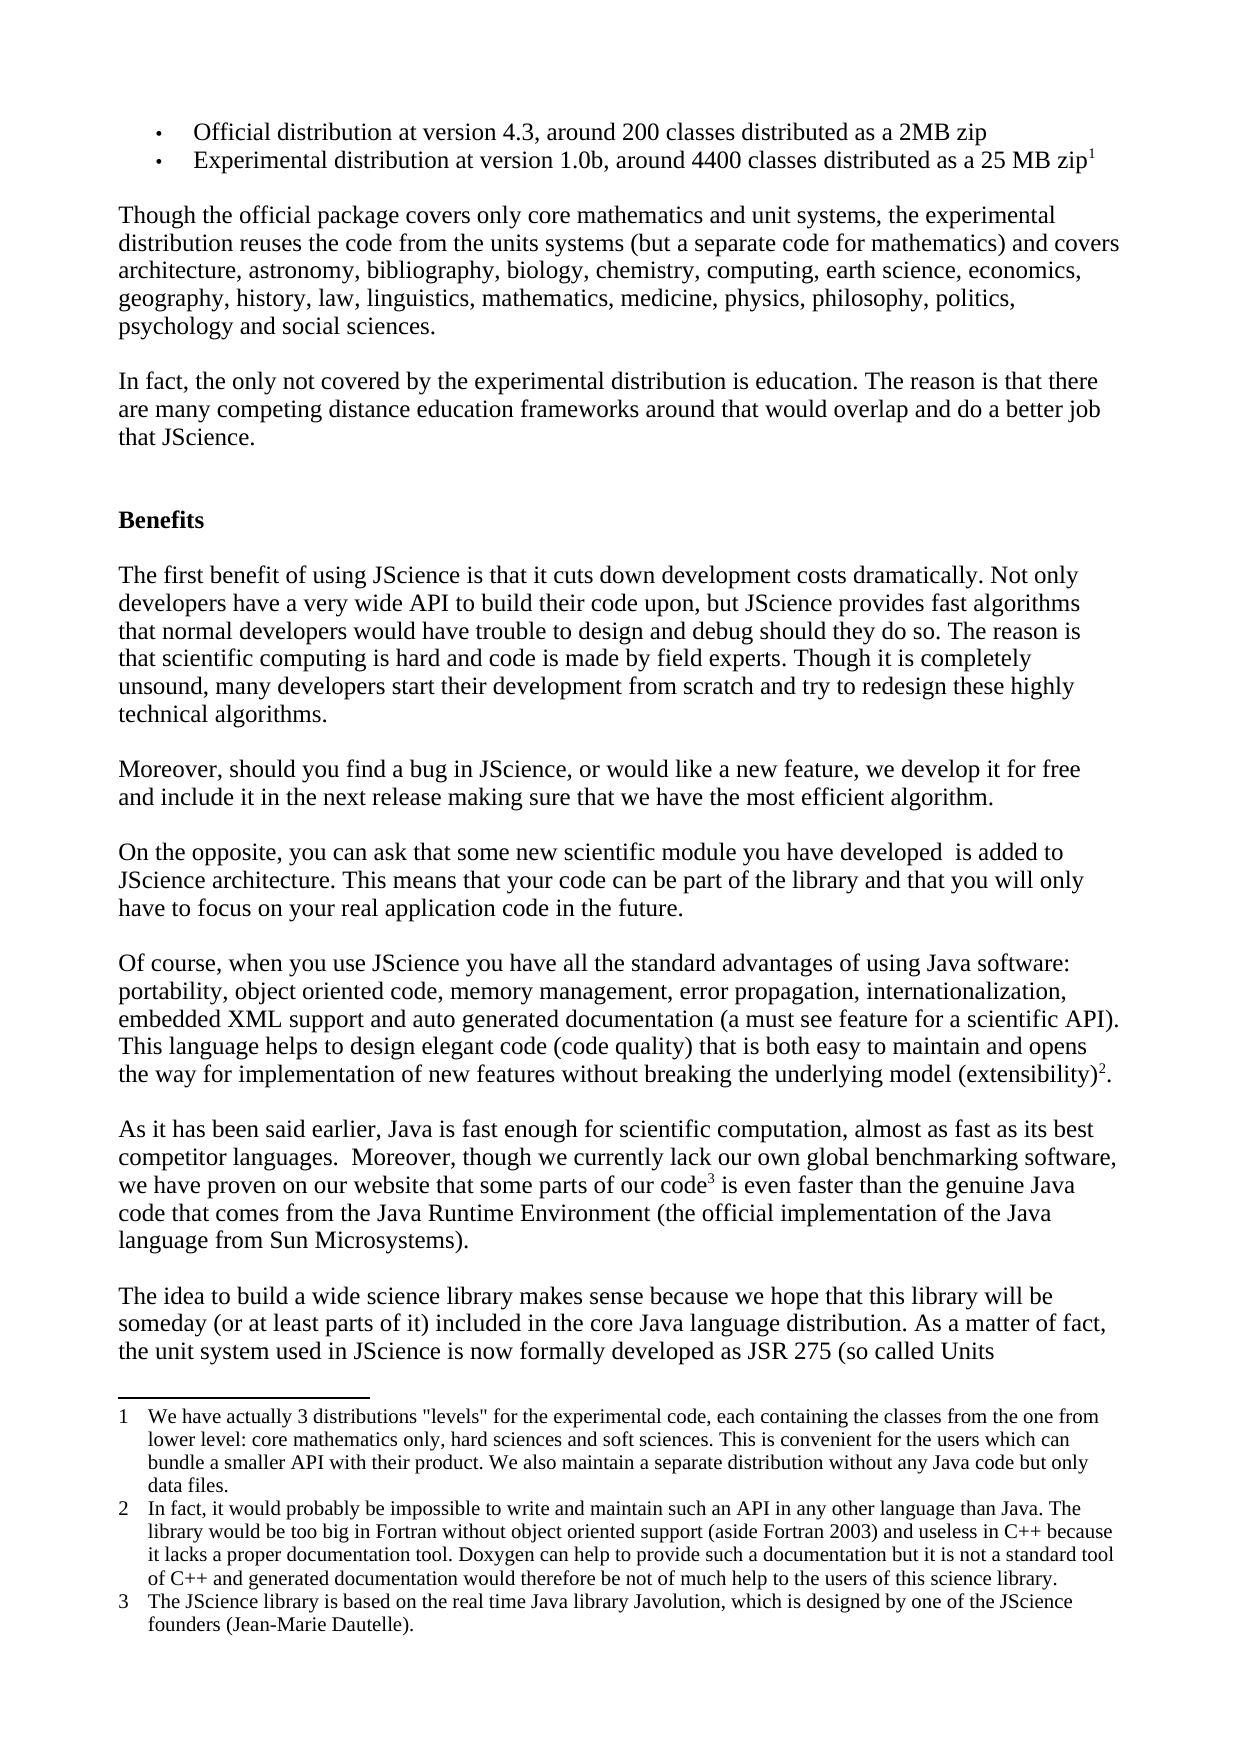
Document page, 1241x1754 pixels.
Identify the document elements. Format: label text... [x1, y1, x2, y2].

text Though the official package covers only core mathematics and unit systems, the experimental distribution reuses the code from the units systems (but a separate code for mathematics) and covers architecture, astronomy, bibliography, biology, chemistry, computing, earth science, economics, geography, history, law, linguistics, mathematics, medicine, physics, philosophy, politics, psychology and social sciences. [118, 201, 1122, 340]
text Of course, when you use JScience you have all the standard advantages of using Java software: portability, object oriented code, memory management, error propagation, internationalization, embedded XML support and auto generated documentation (a must see feature for a scientific API). This language helps to design elegant code (code quality) that is both easy to maintain and opens the way for implementation of new features without breaking the underlying model (extensibility). [118, 949, 1122, 1088]
list We have actually 3 distributions "levels" for the experimental code, each containing the classes from the one from lower level: core mathematics only, hard sciences and soft sciences. This is convenient for the users which can bundle a smaller API with their product. We also maintain a separate distribution without any Java code but only data files. [118, 1404, 1122, 1497]
list Official distribution at version 4.3, around 200 classes distributed as a 2MB zip [156, 118, 1122, 146]
text On the opposite, you can ask that some new scientific module you have developed is added to JScience architecture. This means that your code can be part of the library and that you will only have to focus on your real application code in the future. [118, 838, 1122, 922]
text Benefits [118, 506, 1122, 534]
text The idea to build a wide science library makes sense because we hope that this library will be someday (or at least parts of it) included in the core Java language distribution. As a matter of fact, the unit system used in JScience is now formally developed as JSR 275 (so called Units [118, 1282, 1122, 1365]
text As it has been said earlier, Java is fast enough for scientific computation, almost as fast as its best competitor languages. Moreover, though we currently lack our own global benchmarking software, we have proven on our website that some parts of our code is even faster than the genuine Java code that comes from the Java Runtime Environment (the official implementation of the Java language from Sun Microsystems). [118, 1116, 1122, 1254]
text The JScience library is based on the real time Java library Javolution, which is designed by one of the JScience founders (Jean-Marie Dautelle). [118, 1589, 1122, 1636]
text The first benefit of using JScience is that it cuts down development costs dramatically. Not only developers have a very wide API to build their code upon, but JScience provides fast algorithms that normal developers would have trouble to design and debug should they do so. The reason is that scientific computing is hard and code is made by field experts. Though it is completely unsound, many developers start their development from scratch and try to redesign these highly technical algorithms. [118, 561, 1122, 728]
text Moreover, should you find a bug in JScience, or would like a new feature, we develop it for free and include it in the next release making sure that we have the most efficient algorithm. [118, 755, 1122, 811]
text In fact, it would probably be impossible to write and maintain such an API in any other language than Java. The library would be too big in Fortran without object oriented support (aside Fortran 2003) and useless in C++ because it lacks a proper documentation tool. Doxygen can help to provide such a documentation but it is not a standard tool of C++ and generated documentation would therefore be not of much help to the users of this science library. [118, 1497, 1122, 1589]
list Experimental distribution at version 1.0b, around 4400 classes distributed as a 25 MB zip [156, 146, 1122, 173]
text In fact, the only not covered by the experimental distribution is education. The reason is that there are many competing distance education frameworks around that would overlap and do a better job that JScience. [118, 367, 1122, 451]
